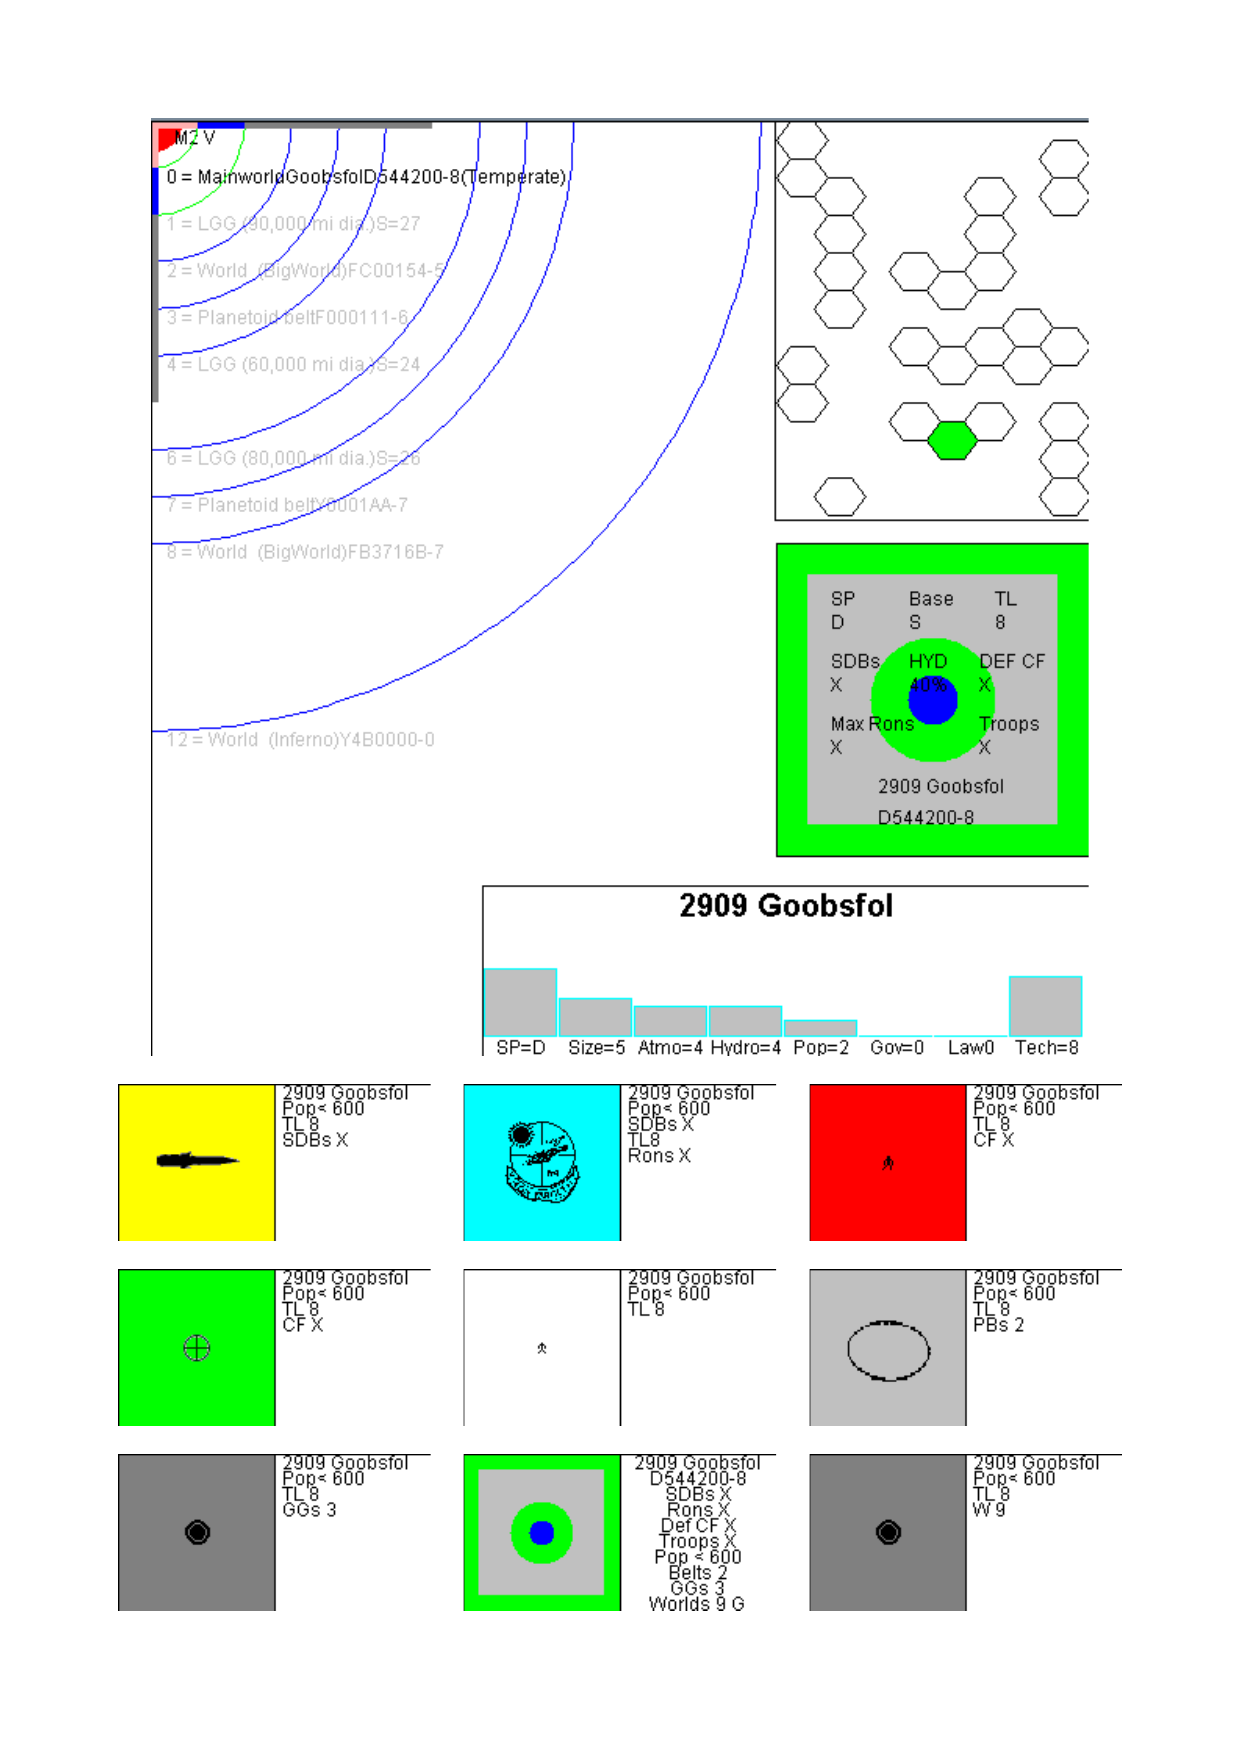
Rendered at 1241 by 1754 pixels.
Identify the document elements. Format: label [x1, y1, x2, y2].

picture [118, 1454, 431, 1611]
picture [463, 1269, 777, 1426]
picture [118, 1269, 431, 1426]
picture [463, 1084, 777, 1241]
picture [809, 1084, 1122, 1241]
picture [463, 1454, 777, 1611]
picture [118, 1084, 431, 1241]
picture [151, 118, 1089, 1056]
picture [809, 1269, 1122, 1426]
picture [809, 1454, 1122, 1611]
